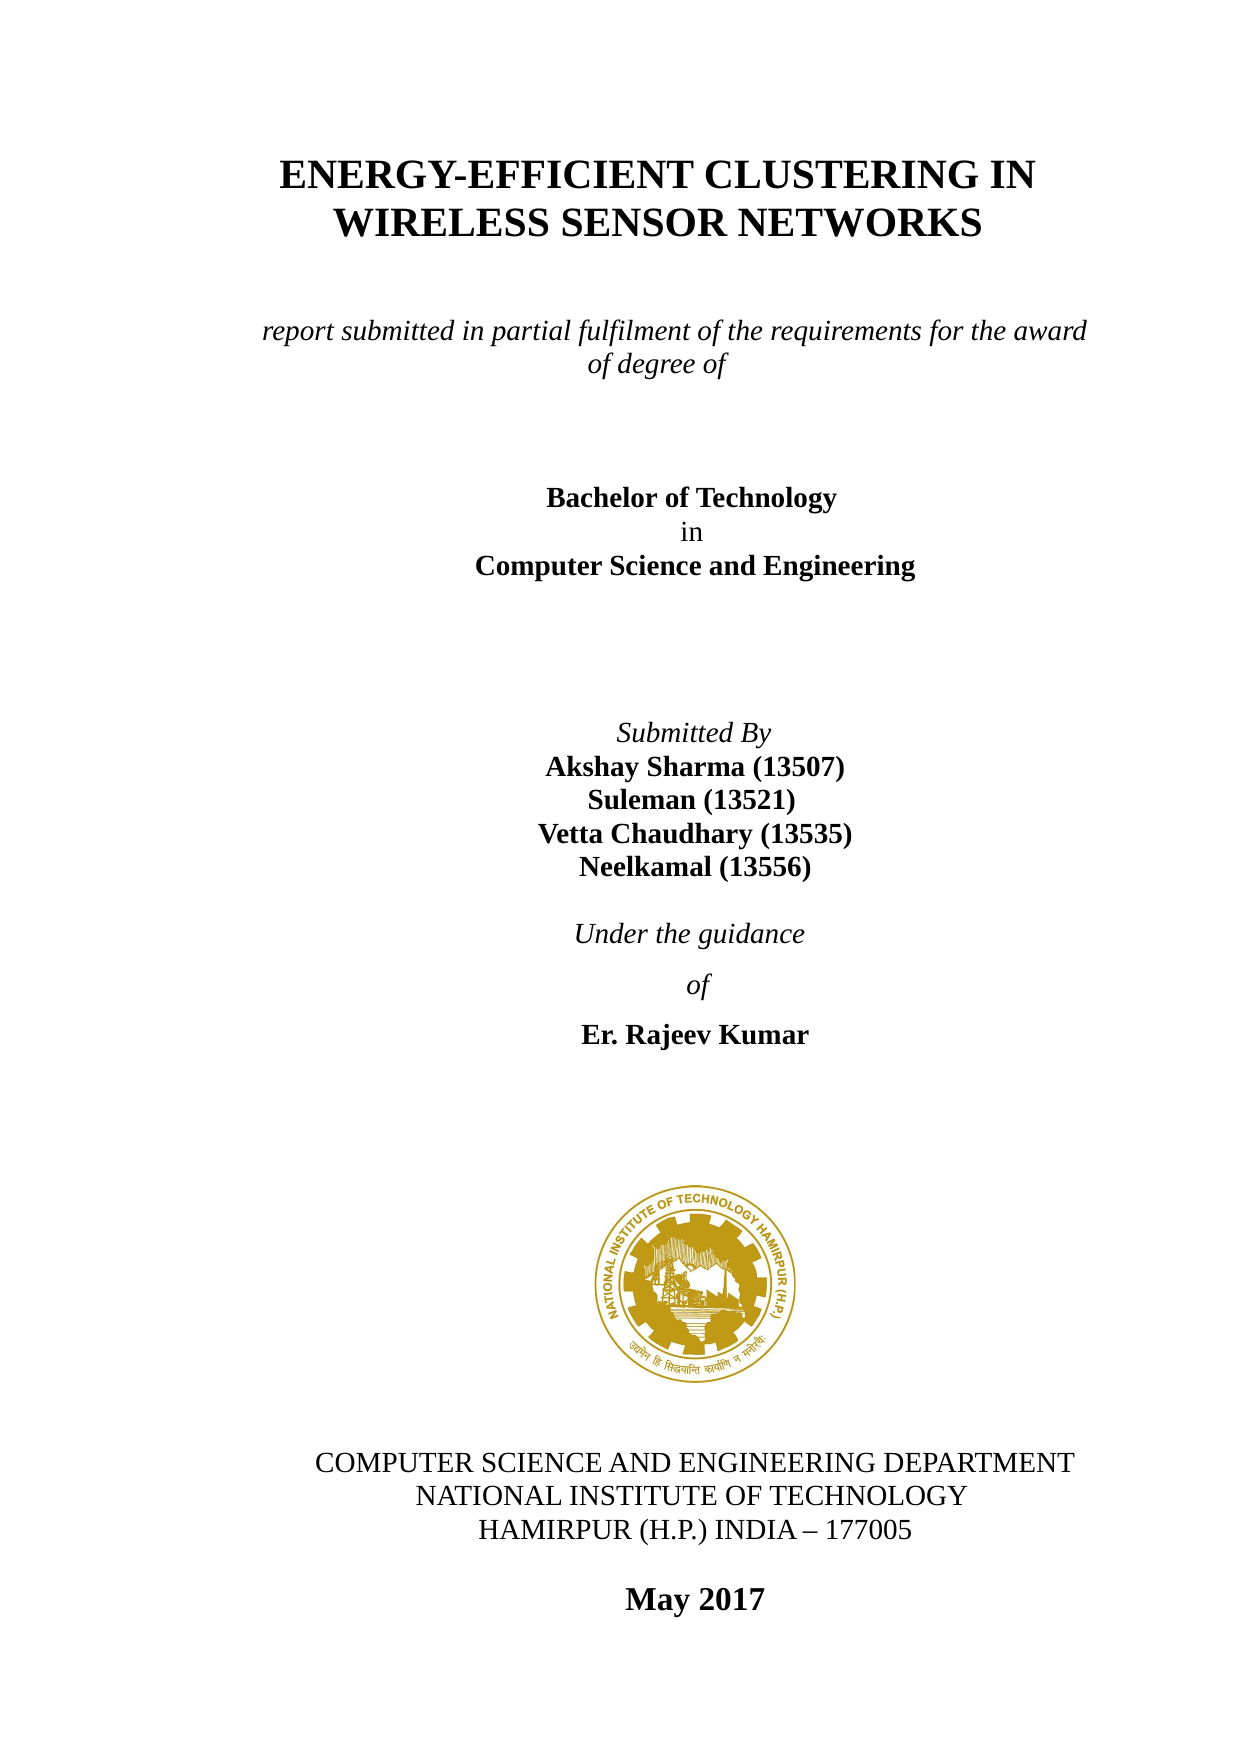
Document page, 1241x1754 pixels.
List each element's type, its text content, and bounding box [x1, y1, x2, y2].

text COMPUTER SCIENCE AND ENGINEERING DEPARTMENT [300, 1445, 1090, 1478]
text report submitted in partial fulfilment of the requirements for the award of degree of [225, 313, 1090, 380]
text Submitted By [300, 715, 1090, 749]
text May 2017 [300, 1579, 1090, 1617]
text Suleman (13521) [300, 782, 1090, 816]
picture [594, 1185, 796, 1383]
text Under the guidance [225, 917, 1090, 950]
text Vetta Chaudhary (13535) [300, 816, 1090, 849]
text Er. Rajeev Kumar [300, 1017, 1090, 1051]
text Akshay Sharma (13507) [300, 749, 1090, 782]
text Bachelor of Technology [300, 481, 1090, 514]
text of [300, 967, 1090, 1001]
text ENERGY-EFFICIENT CLUSTERING IN WIRELESS SENSOR NETWORKS [225, 150, 1090, 246]
text NATIONAL INSTITUTE OF TECHNOLOGY [300, 1478, 1090, 1512]
text Neelkamal (13556) [300, 849, 1090, 883]
text HAMIRPUR (H.P.) INDIA – 177005 [300, 1512, 1090, 1546]
text Computer Science and Engineering [300, 548, 1090, 581]
text in [300, 514, 1090, 548]
